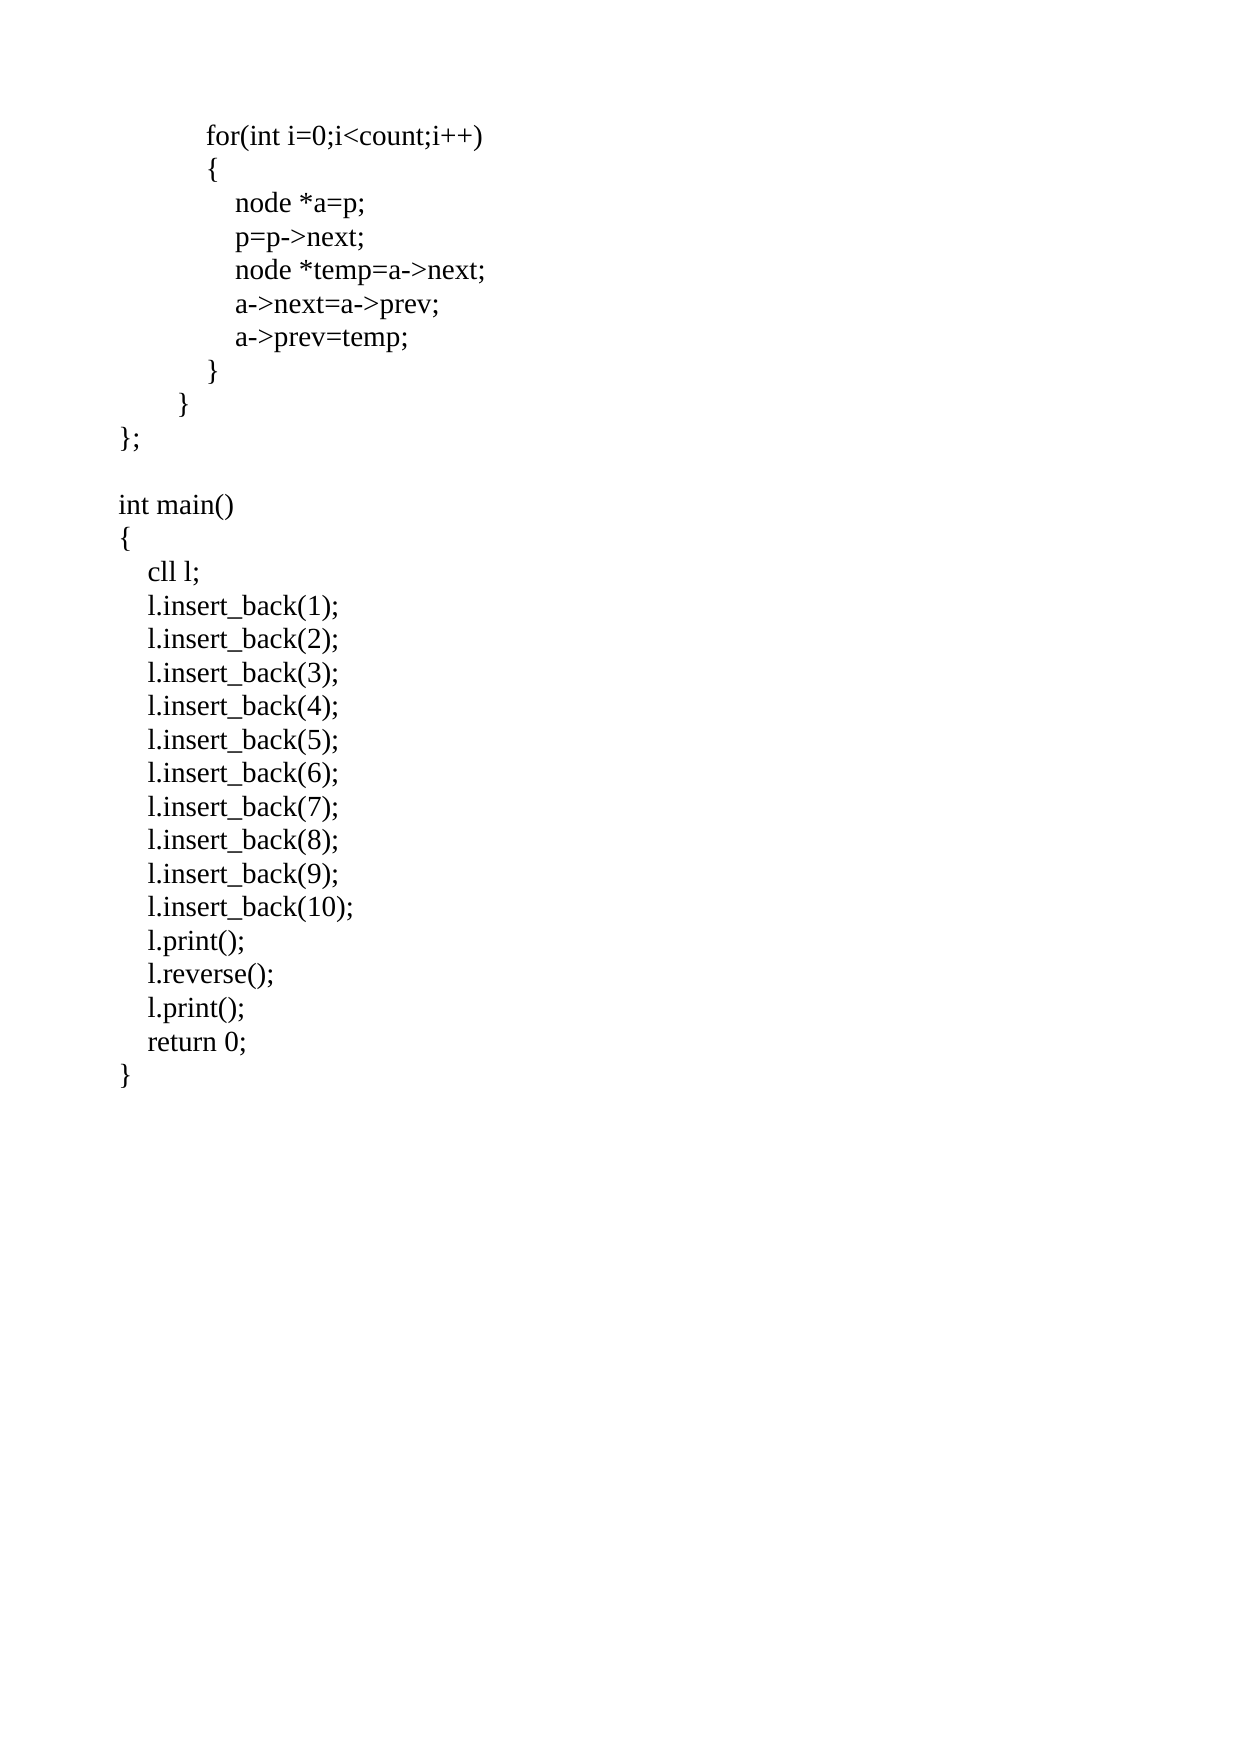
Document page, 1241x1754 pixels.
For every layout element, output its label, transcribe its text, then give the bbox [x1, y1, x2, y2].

text cll l; [118, 554, 1122, 588]
text l.insert_back(7); [118, 789, 1122, 822]
text l.insert_back(9); [118, 856, 1122, 889]
text } [118, 1057, 1122, 1091]
text l.insert_back(1); [118, 588, 1122, 621]
text for(int i=0;i<count;i++) [118, 118, 1122, 152]
text } [118, 386, 1122, 420]
text l.print(); [118, 990, 1122, 1024]
text p=p->next; [118, 219, 1122, 252]
text { [118, 152, 1122, 185]
text return 0; [118, 1024, 1122, 1057]
text l.insert_back(4); [118, 688, 1122, 722]
text a->next=a->prev; [118, 286, 1122, 319]
text l.insert_back(5); [118, 722, 1122, 755]
text l.insert_back(2); [118, 621, 1122, 655]
text a->prev=temp; [118, 319, 1122, 353]
text }; [118, 420, 1122, 453]
text l.insert_back(8); [118, 822, 1122, 856]
text node *a=p; [118, 185, 1122, 219]
text l.insert_back(6); [118, 755, 1122, 789]
text } [118, 353, 1122, 386]
text int main() [118, 487, 1122, 521]
text node *temp=a->next; [118, 252, 1122, 286]
text l.print(); [118, 923, 1122, 957]
text l.insert_back(3); [118, 655, 1122, 688]
text l.reverse(); [118, 957, 1122, 990]
text { [118, 521, 1122, 554]
text l.insert_back(10); [118, 889, 1122, 923]
